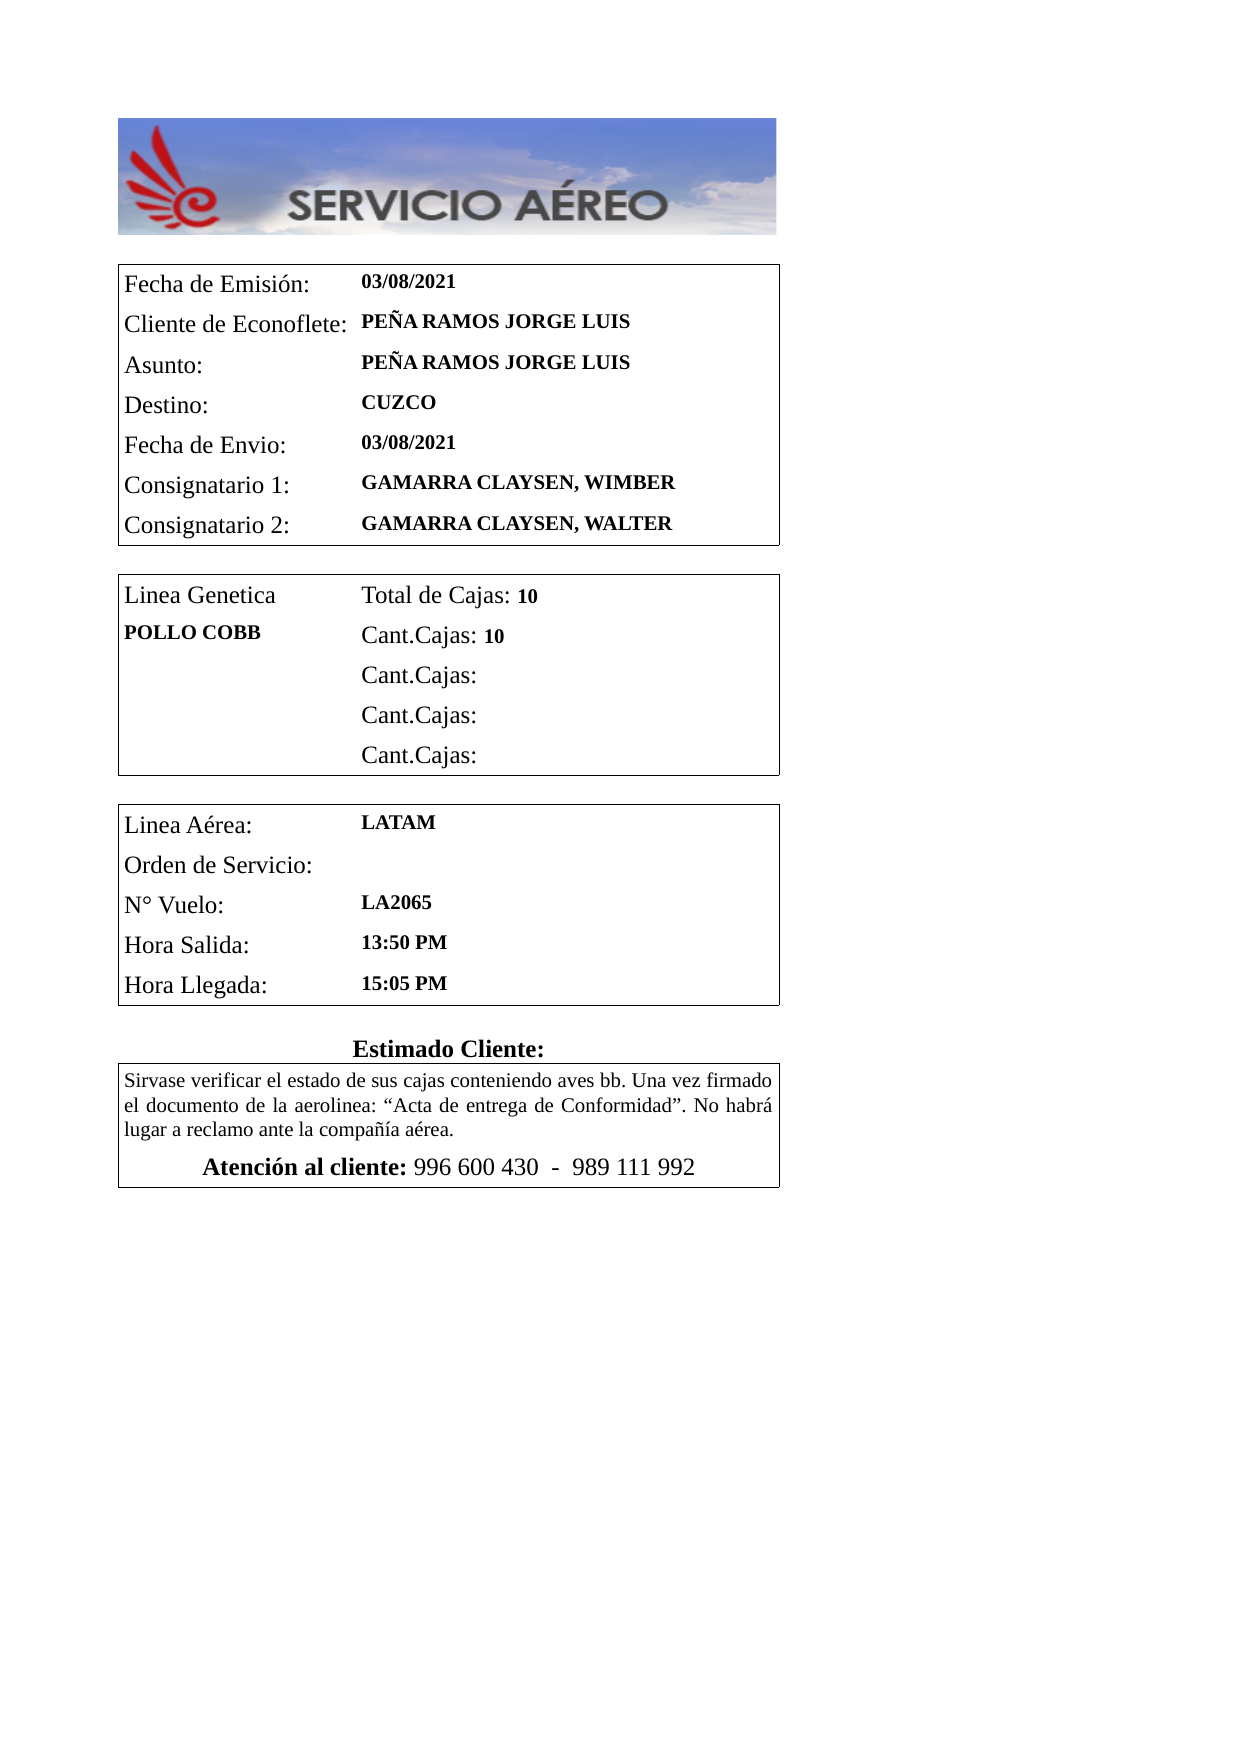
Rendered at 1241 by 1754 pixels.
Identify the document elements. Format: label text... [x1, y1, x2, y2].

table_cell Cant.Cajas: [356, 695, 779, 735]
table_cell PEÑA RAMOS JORGE LUIS [356, 344, 779, 384]
table_cell 15:05 PM [356, 965, 779, 1005]
table_cell [118, 776, 356, 804]
table_cell Cant.Cajas: [356, 654, 779, 694]
table_cell Linea Genetica [119, 575, 356, 614]
table_cell Orden de Servicio: [119, 844, 356, 884]
table_cell LATAM [356, 805, 779, 844]
picture [118, 118, 777, 235]
table_cell GAMARRA CLAYSEN, WIMBER [356, 465, 779, 505]
table_cell [356, 546, 779, 574]
table_cell Sirvase verificar el estado de sus cajas conteniendo aves bb. Una vez firmado el documento de la aerolinea: “Acta de entrega de Conformidad”. No habrá lugar a reclamo ante la compañía aérea. [119, 1064, 779, 1146]
table_cell Cant.Cajas: [356, 735, 779, 775]
table_header Fecha de Emisión: [119, 265, 356, 304]
table_cell LA2065 [356, 884, 779, 924]
table_cell Fecha de Envio: [119, 424, 356, 464]
table_cell Consignatario 2: [119, 505, 356, 545]
table_cell Estimado Cliente: [118, 1006, 779, 1063]
table_cell POLLO COBB [119, 614, 356, 654]
table_cell Asunto: [119, 344, 356, 384]
table_cell 03/08/2021 [356, 424, 779, 464]
table_cell Hora Llegada: [119, 965, 356, 1005]
table_cell [356, 776, 779, 804]
table_cell Destino: [119, 384, 356, 424]
table_cell Atención al cliente: 996 600 430 - 989 111 992 [119, 1146, 779, 1187]
table_cell Cliente de Econoflete: [119, 304, 356, 344]
table_cell CUZCO [356, 384, 779, 424]
table_cell Total de Cajas: 10 [356, 575, 779, 614]
table_cell GAMARRA CLAYSEN, WALTER [356, 505, 779, 545]
table_cell N° Vuelo: [119, 884, 356, 924]
table_cell [118, 546, 356, 574]
table_cell Linea Aérea: [119, 805, 356, 844]
table_cell Cant.Cajas: 10 [356, 614, 779, 654]
table_cell PEÑA RAMOS JORGE LUIS [356, 304, 779, 344]
table_cell Consignatario 1: [119, 465, 356, 505]
table_cell Hora Salida: [119, 925, 356, 965]
table_header 03/08/2021 [356, 265, 779, 304]
table_cell [119, 735, 356, 775]
table_cell [119, 695, 356, 735]
table_cell [119, 654, 356, 694]
table_cell 13:50 PM [356, 925, 779, 965]
table_cell [356, 844, 779, 884]
